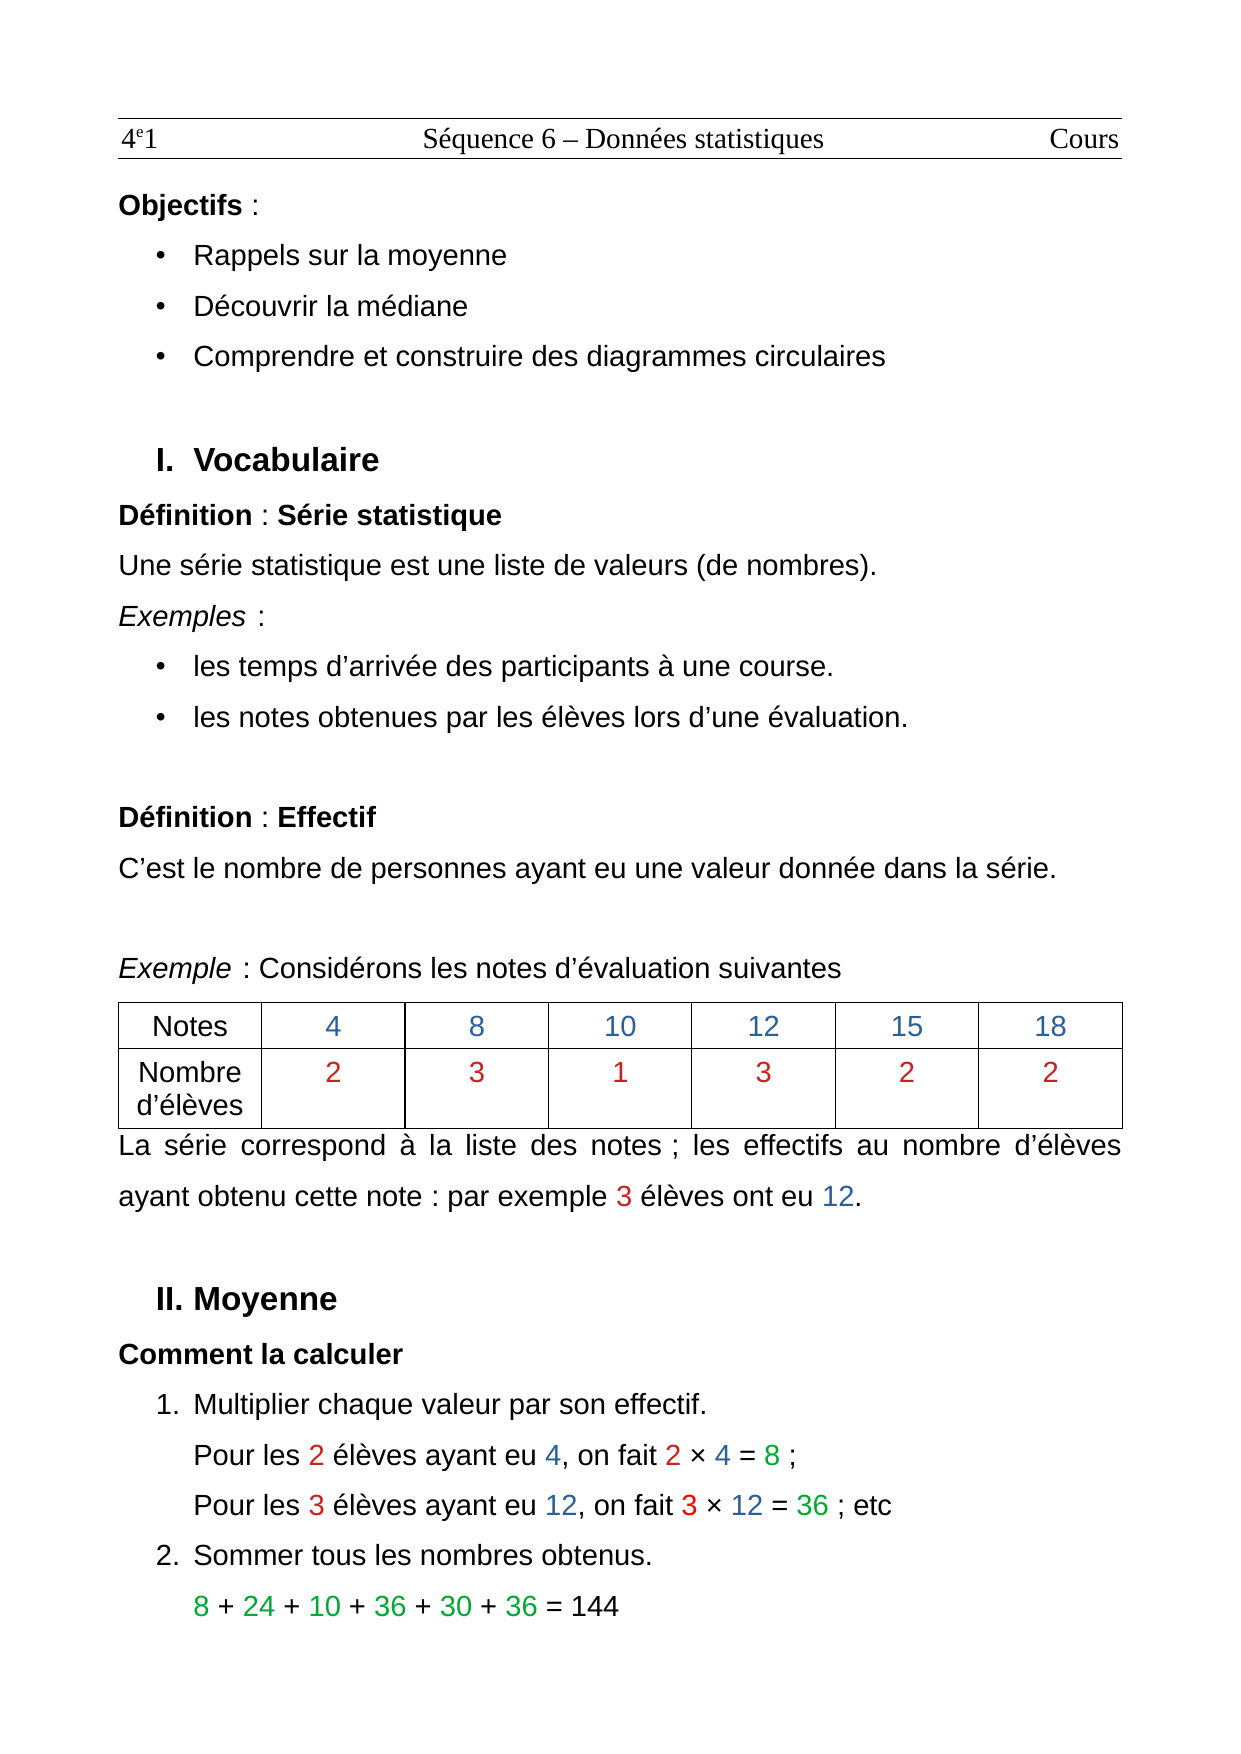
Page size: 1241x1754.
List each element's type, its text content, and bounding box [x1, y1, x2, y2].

table_header 12 [692, 1003, 835, 1048]
list Multiplier chaque valeur par son effectif. [156, 1387, 1122, 1421]
list 8 + 24 + 10 + 36 + 30 + 36 = 144 [156, 1588, 1122, 1622]
table_header 10 [549, 1003, 691, 1048]
table_header 8 [406, 1003, 548, 1048]
table_cell 3 [692, 1049, 835, 1127]
list Comprendre et construire des diagrammes circulaires [156, 339, 1122, 373]
table_cell 2 [979, 1049, 1122, 1127]
text Définition : Effectif [118, 801, 1122, 834]
table_cell 2 [262, 1049, 404, 1127]
list Rappels sur la moyenne [156, 238, 1122, 272]
table_cell 2 [836, 1049, 978, 1127]
table_header 18 [979, 1003, 1122, 1048]
list Sommer tous les nombres obtenus. [156, 1538, 1122, 1572]
list les notes obtenues par les élèves lors d’une évaluation. [156, 699, 1122, 733]
text C’est le nombre de personnes ayant eu une valeur donnée dans la série. [118, 851, 1122, 884]
table_header 15 [836, 1003, 978, 1048]
list Moyenne [156, 1279, 1122, 1318]
text Définition : Série statistique [118, 498, 1122, 532]
text Exemples : [118, 599, 1122, 632]
table_cell Nombre d’élèves [119, 1049, 261, 1127]
table_header 4 [262, 1003, 404, 1048]
text La série correspond à la liste des notes ; les effectifs au nombre d’élèves ayant obtenu cette note : par exemple 3 élèves ont eu 12. [118, 1129, 1122, 1212]
list Découvrir la médiane [156, 289, 1122, 323]
text Objectifs : [118, 188, 1122, 221]
text Comment la calculer [118, 1337, 1122, 1371]
text Exemple : Considérons les notes d’évaluation suivantes [118, 951, 1122, 985]
list Pour les 3 élèves ayant eu 12, on fait 3 × 12 = 36 ; etc [156, 1488, 1122, 1521]
list Pour les 2 élèves ayant eu 4, on fait 2 × 4 = 8 ; [156, 1438, 1122, 1471]
list Vocabulaire [156, 440, 1122, 479]
list les temps d’arrivée des participants à une course. [156, 649, 1122, 683]
table_header Notes [119, 1003, 261, 1048]
text Une série statistique est une liste de valeurs (de nombres). [118, 548, 1122, 582]
table_cell 3 [406, 1049, 548, 1127]
table_cell 1 [549, 1049, 691, 1127]
